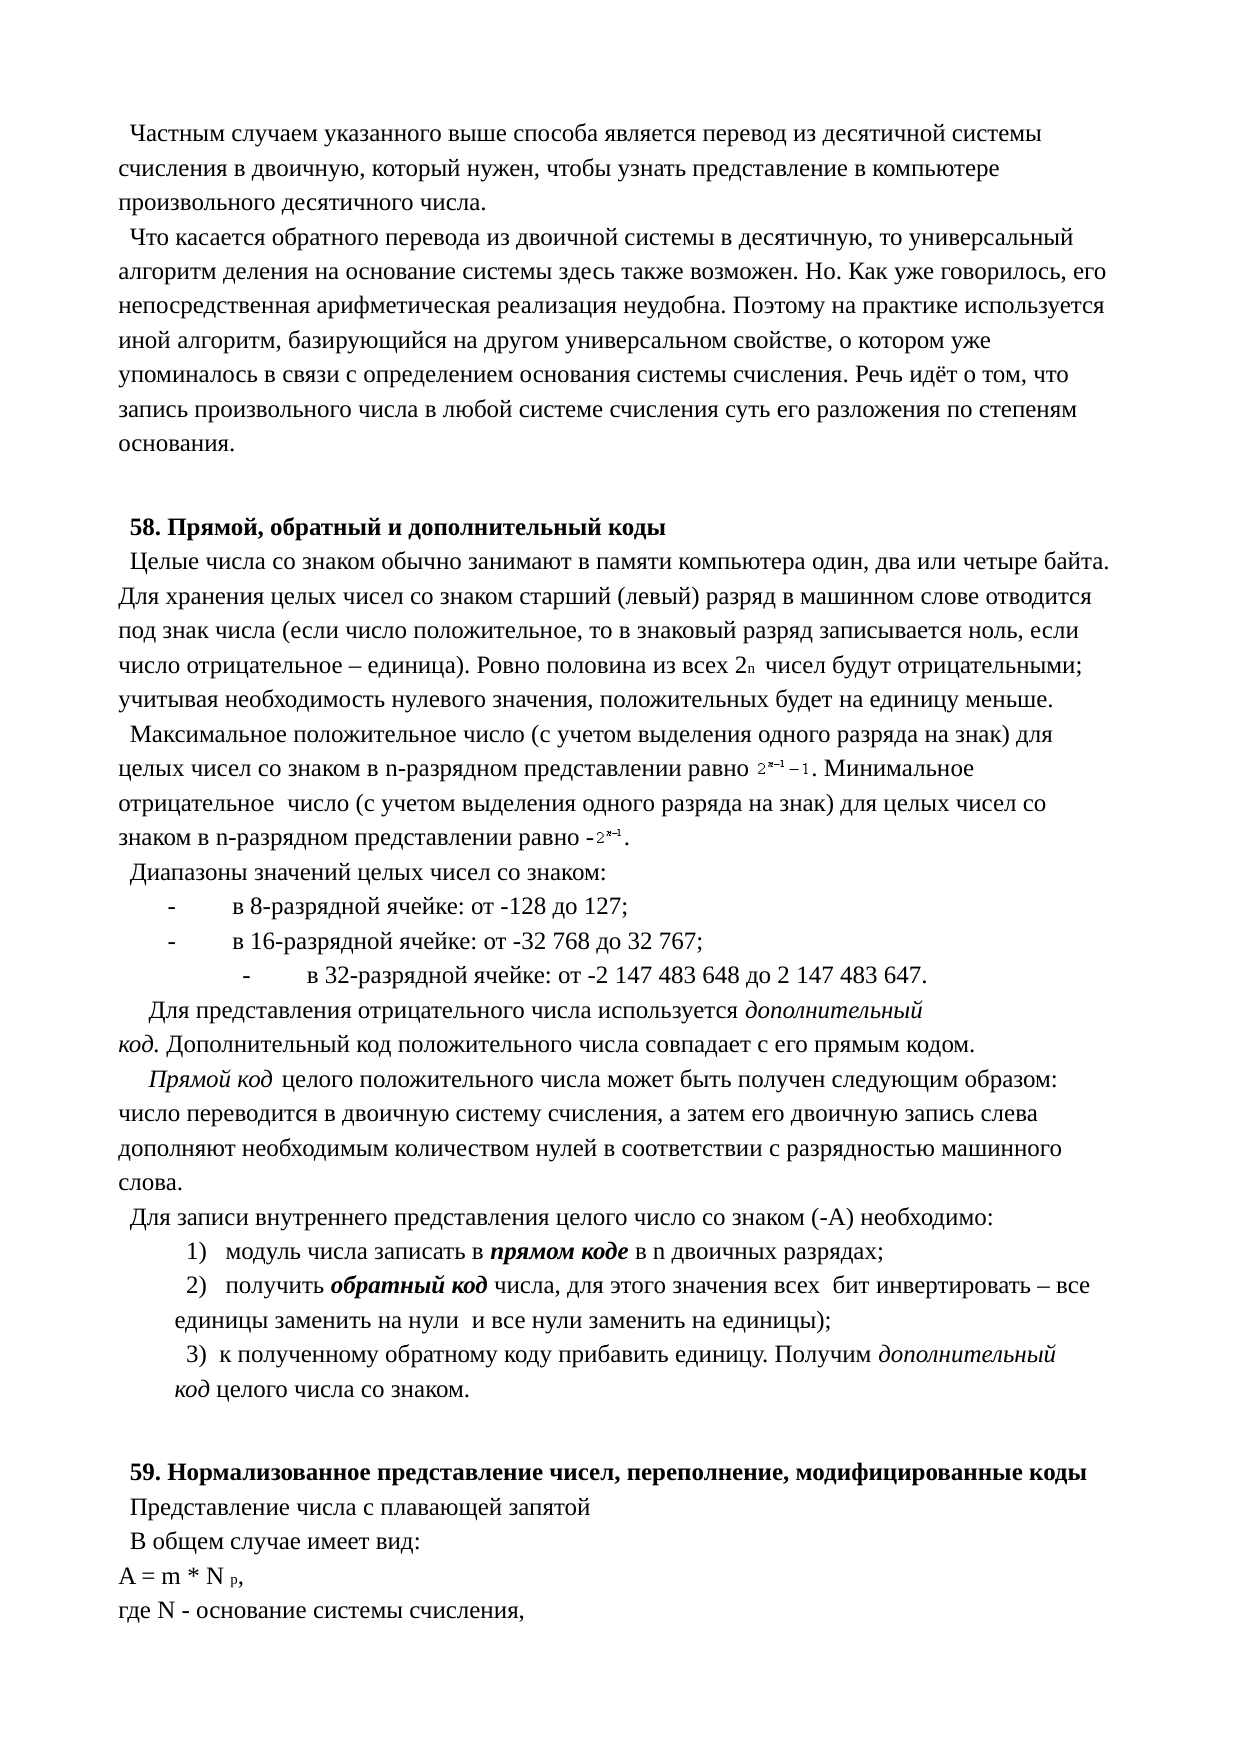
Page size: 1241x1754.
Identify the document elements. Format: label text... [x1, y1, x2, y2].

text Представление числа с плавающей запятой [118, 1492, 1122, 1521]
text - в 32-разрядной ячейке: от -2 147 483 648 до 2 147 483 647. [231, 960, 1122, 989]
text 2) получить обратный код числа, для этого значения всех бит инвертировать – все единицы заменить на нули и все нули заменить на единицы); [174, 1271, 1122, 1334]
text Целые числа со знаком обычно занимают в памяти компьютера один, два или четыре байта. Для хранения целых чисел со знаком старший (левый) разряд в машинном слове отводится под знак числа (если число положительное, то в знаковый разряд записывается ноль, если число отрицательное – единица). Ровно половина из всех 2n чисел будут отрицательными; учитывая необходимость нулевого значения, положительных будет на единицу меньше. [118, 546, 1122, 713]
text Максимальное положительное число (с учетом выделения одного разряда на знак) для целых чисел со знаком в n-разрядном представлении равно . Минимальное отрицательное число (с учетом выделения одного разряда на знак) для целых чисел со знаком в n-разрядном представлении равно -. [118, 719, 1122, 851]
text Диапазоны значений целых чисел со знаком: [118, 857, 1122, 886]
picture [594, 826, 624, 846]
text 59. Нормализованное представление чисел, переполнение, модифицированные коды [118, 1457, 1122, 1486]
text 58. Прямой, обратный и дополнительный коды [118, 512, 1122, 541]
text Для представления отрицательного числа используется дополнительный код. Дополнительный код положительного числа совпадает с его прямым кодом. [118, 995, 1122, 1058]
text - в 8-разрядной ячейке: от -128 до 127; [156, 891, 1122, 920]
text Прямой код целого положительного числа может быть получен следующим образом: число переводится в двоичную систему счисления, а затем его двоичную запись слева дополняют необходимым количеством нулей в соответствии с разрядностью машинного слова. [118, 1064, 1122, 1196]
text 1) модуль числа записать в прямом коде в n двоичных разрядах; [174, 1236, 1122, 1265]
text Для записи внутреннего представления целого число со знаком (-А) необходимо: [118, 1202, 1122, 1230]
text 3) к полученному обратному коду прибавить единицу. Получим дополнительный код целого числа со знаком. [174, 1339, 1122, 1403]
text Что касается обратного перевода из двоичной системы в десятичную, то универсальный алгоритм деления на основание системы здесь также возможен. Но. Как уже говорилось, его непосредственная арифметическая реализация неудобна. Поэтому на практике используется иной алгоритм, базирующийся на другом универсальном свойстве, о котором уже упоминалось в связи с определением основания системы счисления. Речь идёт о том, что запись произвольного числа в любой системе счисления суть его разложения по степеням основания. [118, 222, 1122, 457]
text В общем случае имеет вид: A = m * N p, где N - основание системы счисления, [118, 1526, 1122, 1624]
text Частным случаем указанного выше способа является перевод из десятичной системы счисления в двоичную, который нужен, чтобы узнать представление в компьютере произвольного десятичного числа. [118, 118, 1122, 216]
text - в 16-разрядной ячейке: от -32 768 до 32 767; [156, 926, 1122, 954]
picture [755, 757, 812, 777]
